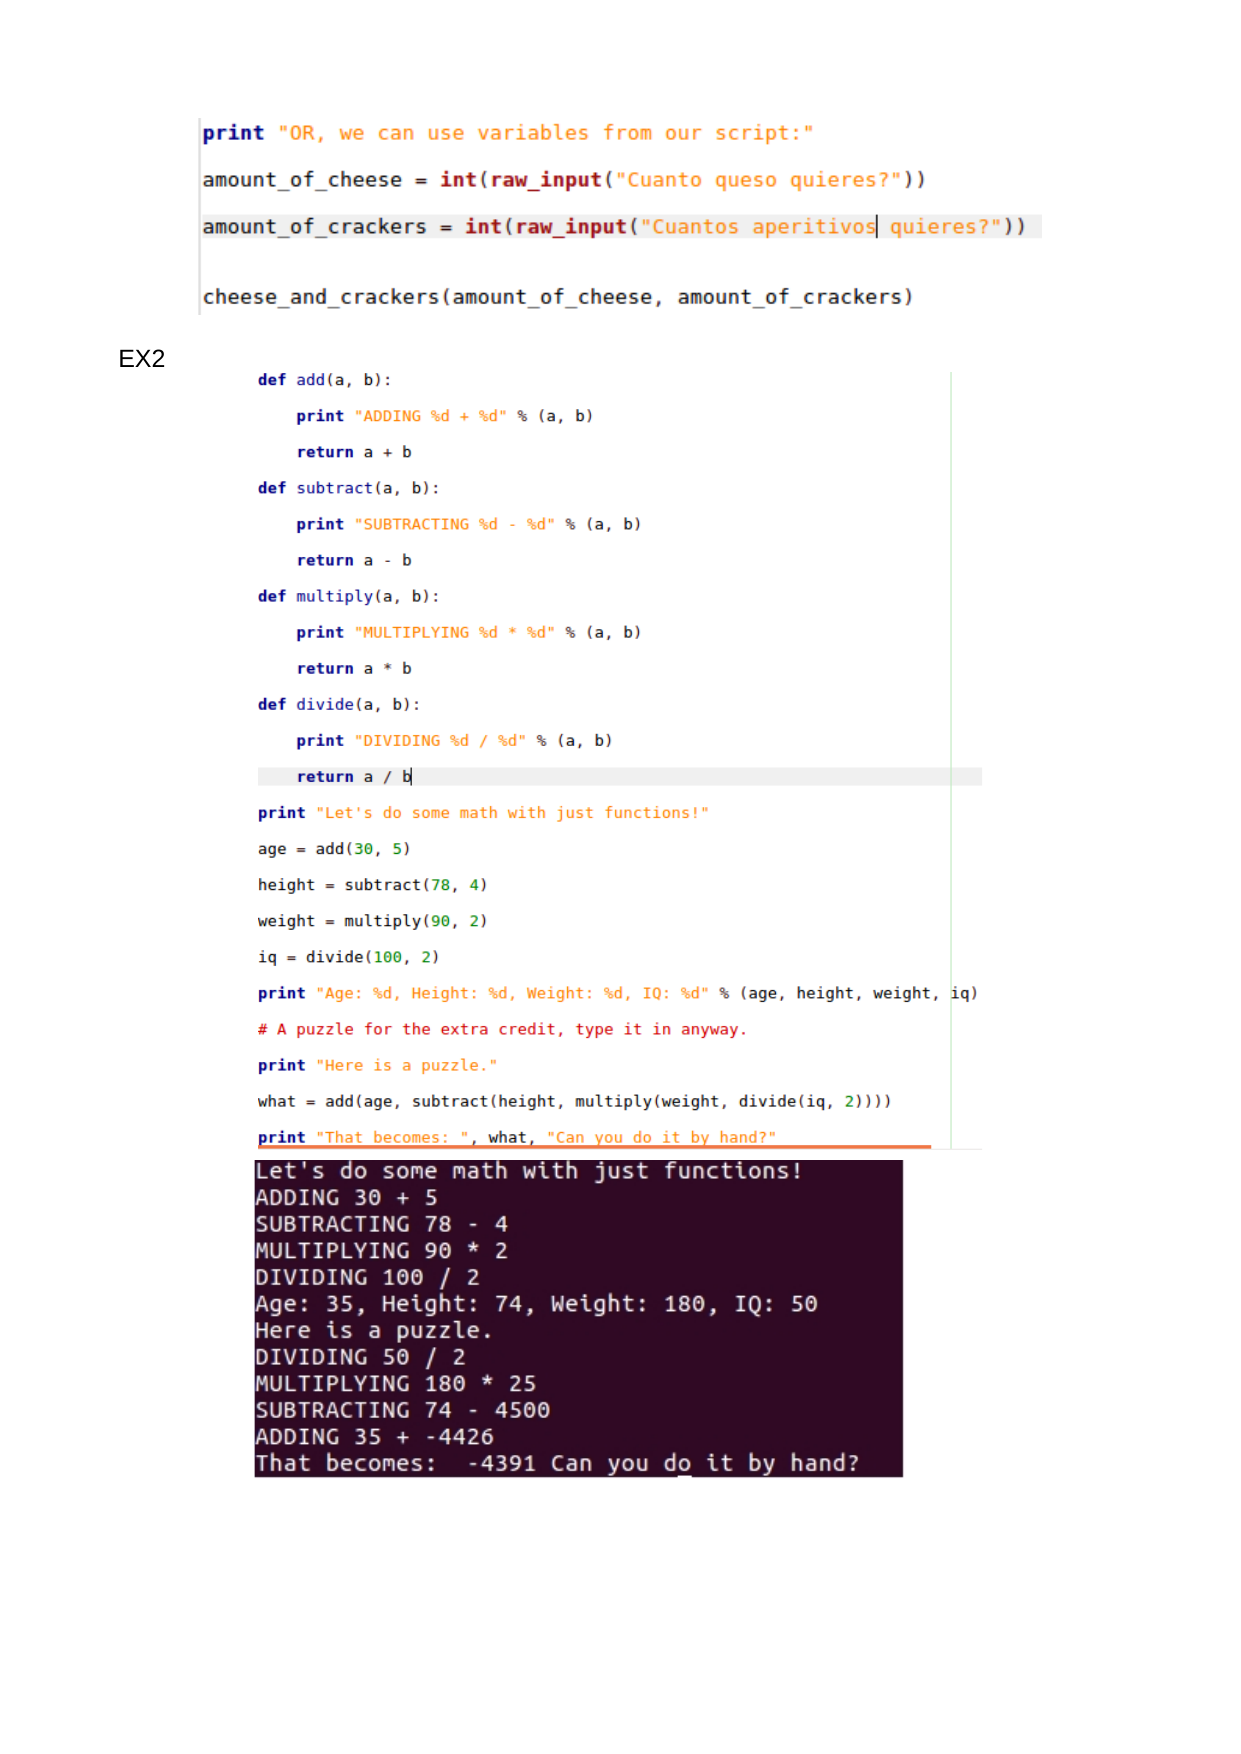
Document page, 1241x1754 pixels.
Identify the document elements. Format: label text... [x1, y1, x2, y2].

picture [198, 118, 1042, 315]
picture [254, 1160, 908, 1479]
text EX2 [118, 344, 1122, 372]
picture [258, 372, 983, 1150]
